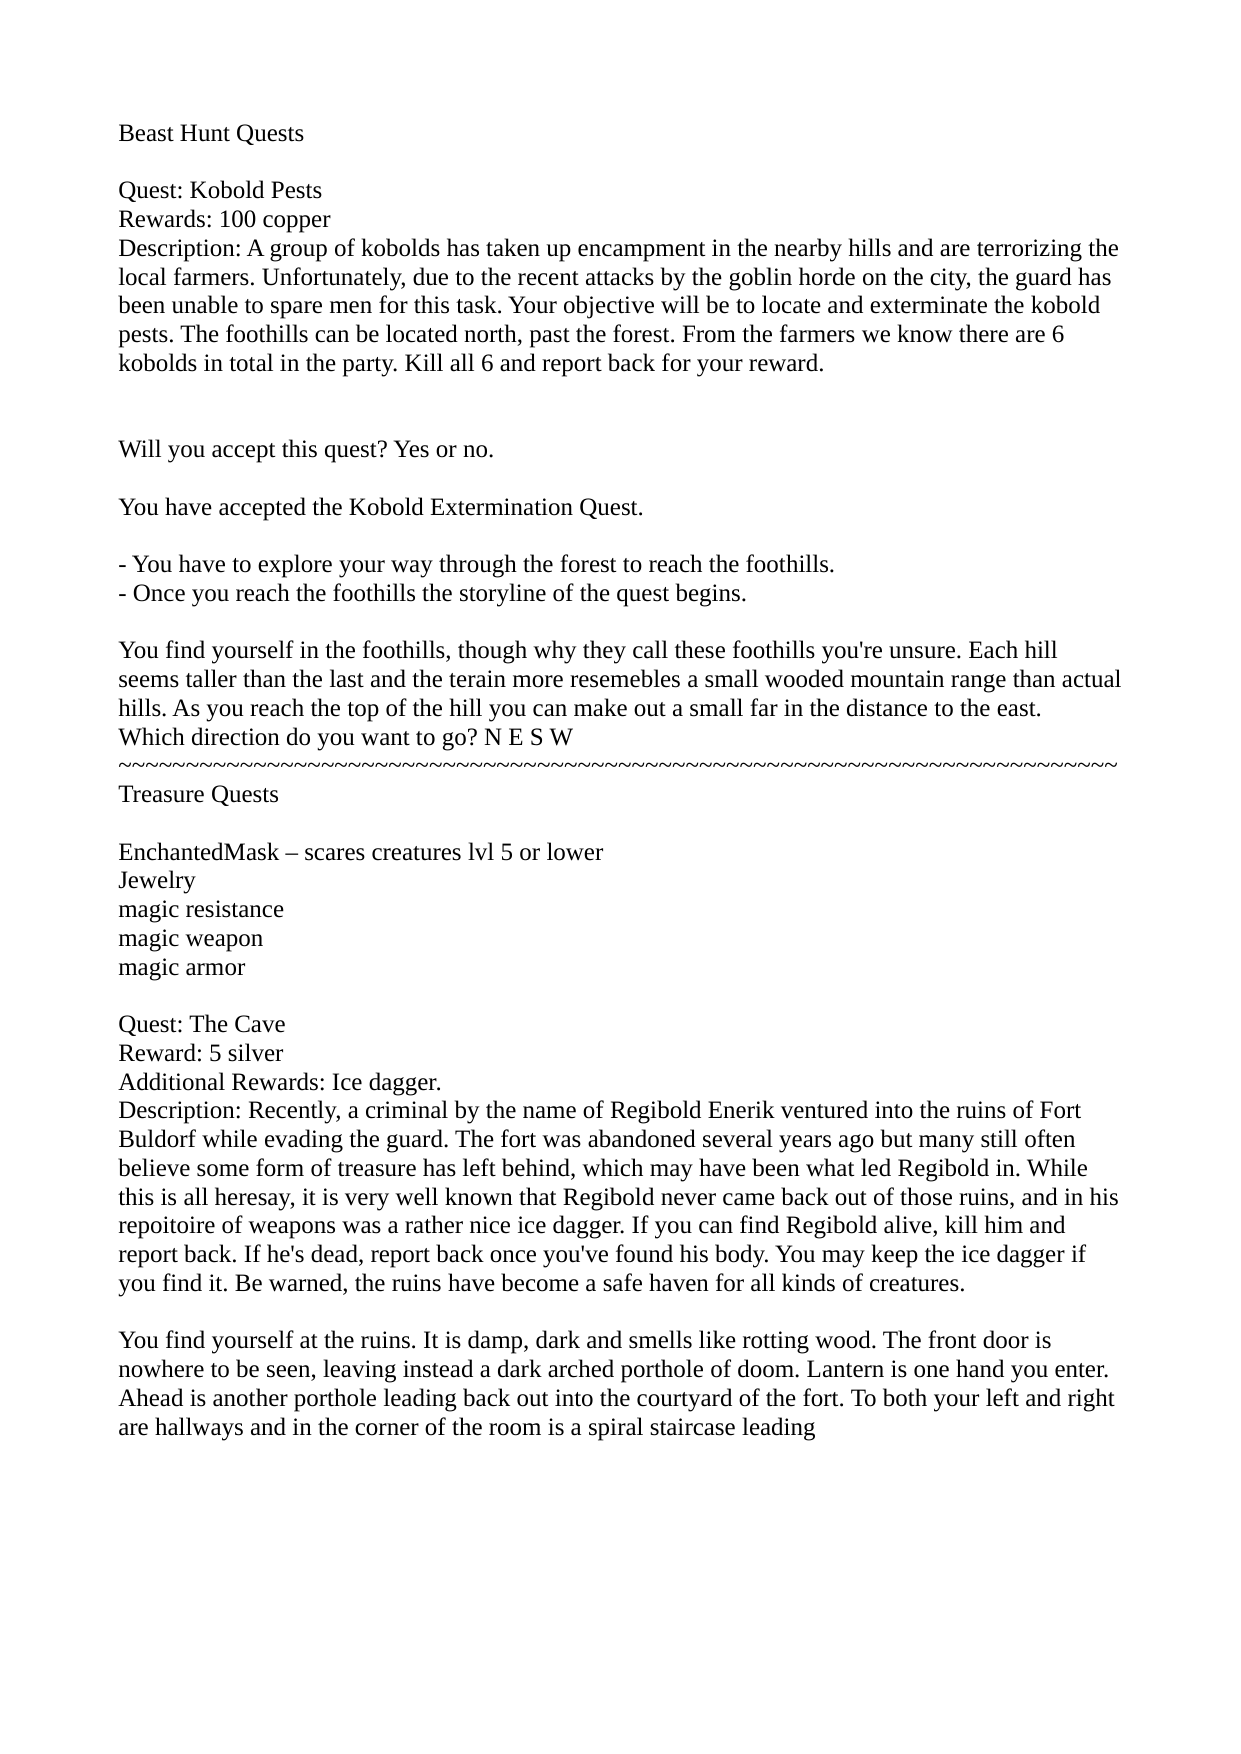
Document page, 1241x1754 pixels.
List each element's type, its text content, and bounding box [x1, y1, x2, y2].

text Jewelry [118, 866, 1122, 894]
text Which direction do you want to go? N E S W [118, 722, 1122, 751]
text Quest: The Cave [118, 1009, 1122, 1038]
text Description: Recently, a criminal by the name of Regibold Enerik ventured into the ruins of Fort Buldorf while evading the guard. The fort was abandoned several years ago but many still often believe some form of treasure has left behind, which may have been what led Regibold in. While this is all heresay, it is very well known that Regibold never came back out of those ruins, and in his repoitoire of weapons was a rather nice ice dagger. If you can find Regibold alive, kill him and report back. If he's dead, report back once you've found his body. You may keep the ice dagger if you find it. Be warned, the ruins have become a safe haven for all kinds of creatures. [118, 1096, 1122, 1297]
text You find yourself at the ruins. It is damp, dark and smells like rotting wood. The front door is nowhere to be seen, leaving instead a dark arched porthole of doom. Lantern is one hand you enter. Ahead is another porthole leading back out into the courtyard of the fort. To both your left and right are hallways and in the corner of the room is a spiral staircase leading [118, 1326, 1122, 1441]
text - You have to explore your way through the forest to reach the foothills. [118, 549, 1122, 578]
text Additional Rewards: Ice dagger. [118, 1067, 1122, 1096]
text Treasure Quests [118, 779, 1122, 808]
text Rewards: 100 copper [118, 204, 1122, 233]
text EnchantedMask – scares creatures lvl 5 or lower [118, 837, 1122, 866]
text Will you accept this quest? Yes or no. [118, 434, 1122, 463]
text magic armor [118, 952, 1122, 981]
text magic resistance [118, 894, 1122, 923]
text magic weapon [118, 923, 1122, 952]
text Description: A group of kobolds has taken up encampment in the nearby hills and are terrorizing the local farmers. Unfortunately, due to the recent attacks by the goblin horde on the city, the guard has been unable to spare men for this task. Your objective will be to locate and exterminate the kobold pests. The foothills can be located north, past the forest. From the farmers we know there are 6 kobolds in total in the party. Kill all 6 and report back for your reward. [118, 233, 1122, 377]
text Reward: 5 silver [118, 1038, 1122, 1067]
text You find yourself in the foothills, though why they call these foothills you're unsure. Each hill seems taller than the last and the terain more resemebles a small wooded mountain range than actual hills. As you reach the top of the hill you can make out a small far in the distance to the east. [118, 636, 1122, 722]
text ~~~~~~~~~~~~~~~~~~~~~~~~~~~~~~~~~~~~~~~~~~~~~~~~~~~~~~~~~~~~~~~~~~~~~~~~~~ [118, 751, 1122, 779]
text - Once you reach the foothills the storyline of the quest begins. [118, 578, 1122, 607]
text You have accepted the Kobold Extermination Quest. [118, 492, 1122, 521]
text Quest: Kobold Pests [118, 176, 1122, 204]
text Beast Hunt Quests [118, 118, 1122, 147]
